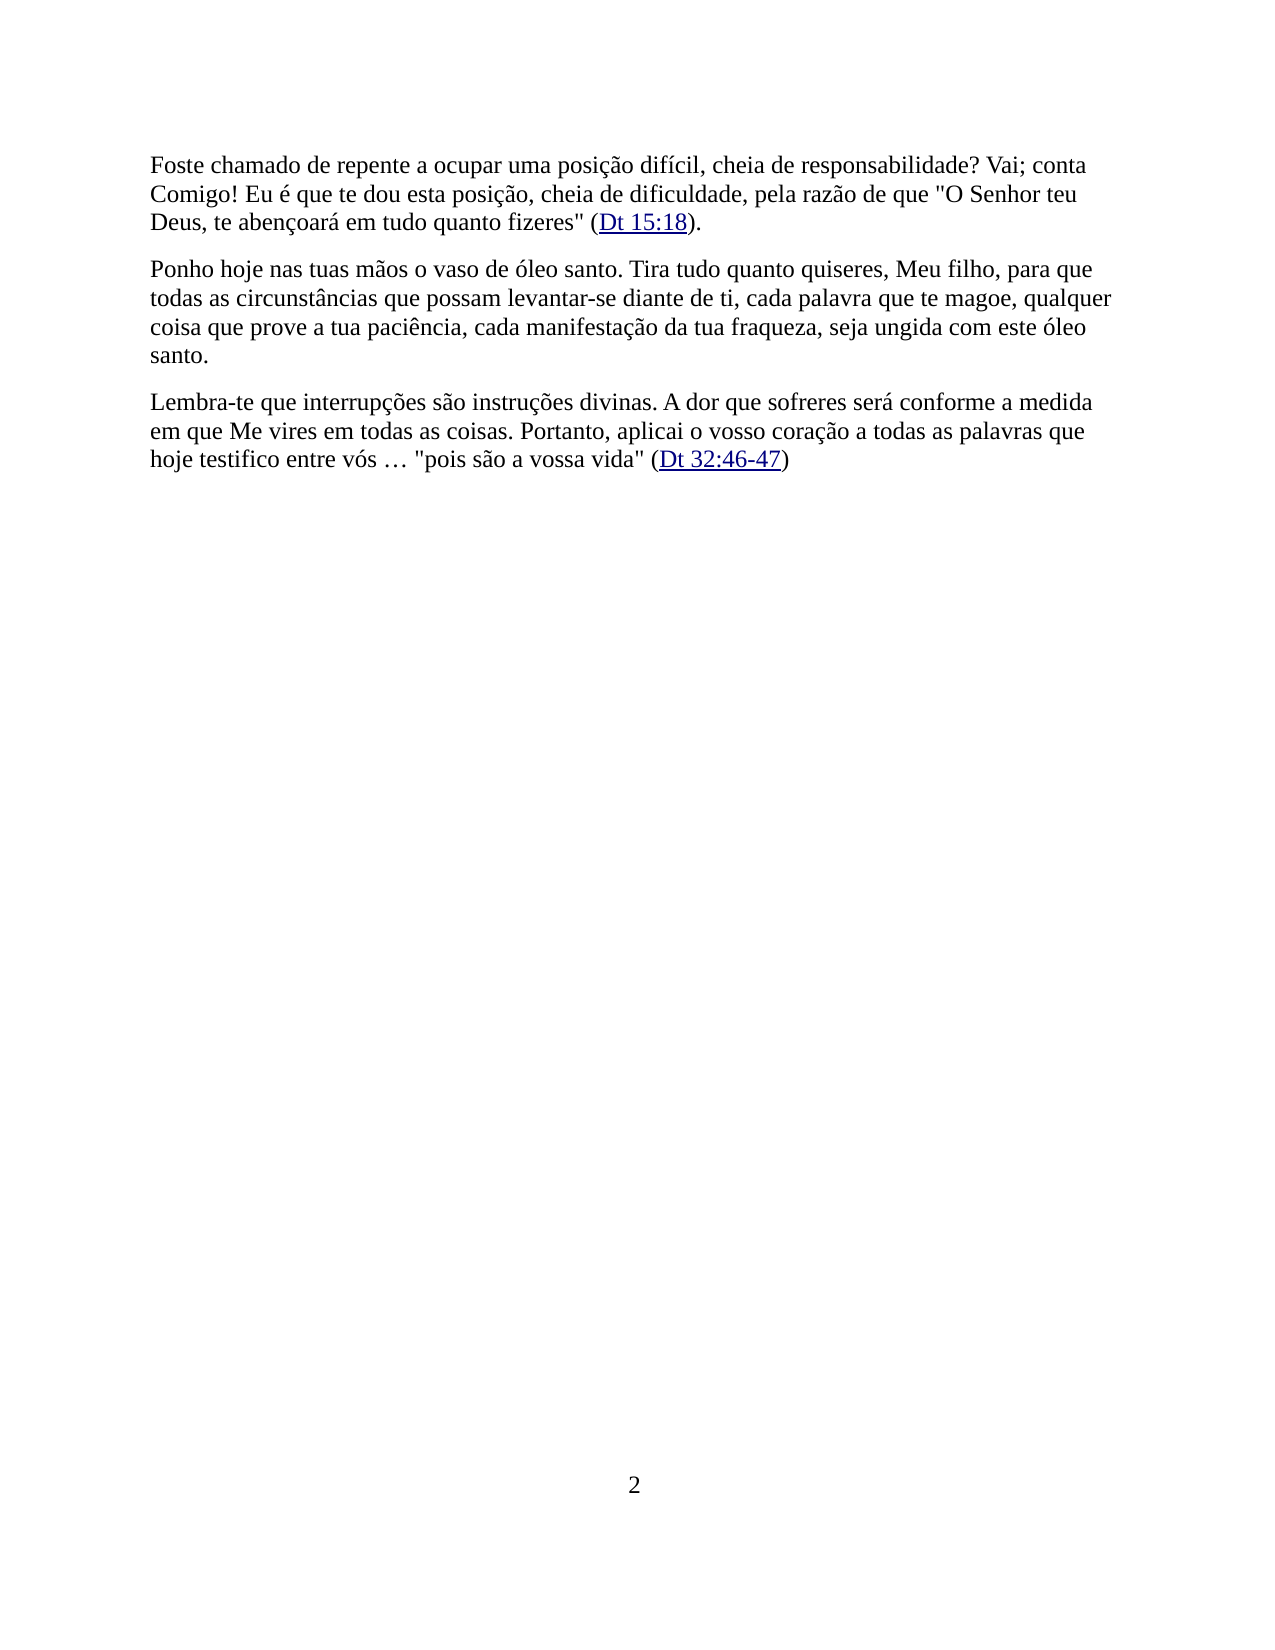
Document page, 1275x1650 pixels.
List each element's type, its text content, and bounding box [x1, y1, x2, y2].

text Foste chamado de repente a ocupar uma posição difícil, cheia de responsabilidade? Vai; conta Comigo! Eu é que te dou esta posição, cheia de dificuldade, pela razão de que "O Senhor teu Deus, te abençoará em tudo quanto fizeres" (Dt 15:18). [150, 150, 1125, 236]
text Lembra-te que interrupções são instruções divinas. A dor que sofreres será conforme a medida em que Me vires em todas as coisas. Portanto, aplicai o vosso coração a todas as palavras que hoje testifico entre vós … "pois são a vossa vida" (Dt 32:46-47) [150, 387, 1125, 473]
text Ponho hoje nas tuas mãos o vaso de óleo santo. Tira tudo quanto quiseres, Meu filho, para que todas as circunstâncias que possam levantar-se diante de ti, cada palavra que te magoe, qualquer coisa que prove a tua paciência, cada manifestação da tua fraqueza, seja ungida com este óleo santo. [150, 254, 1125, 369]
